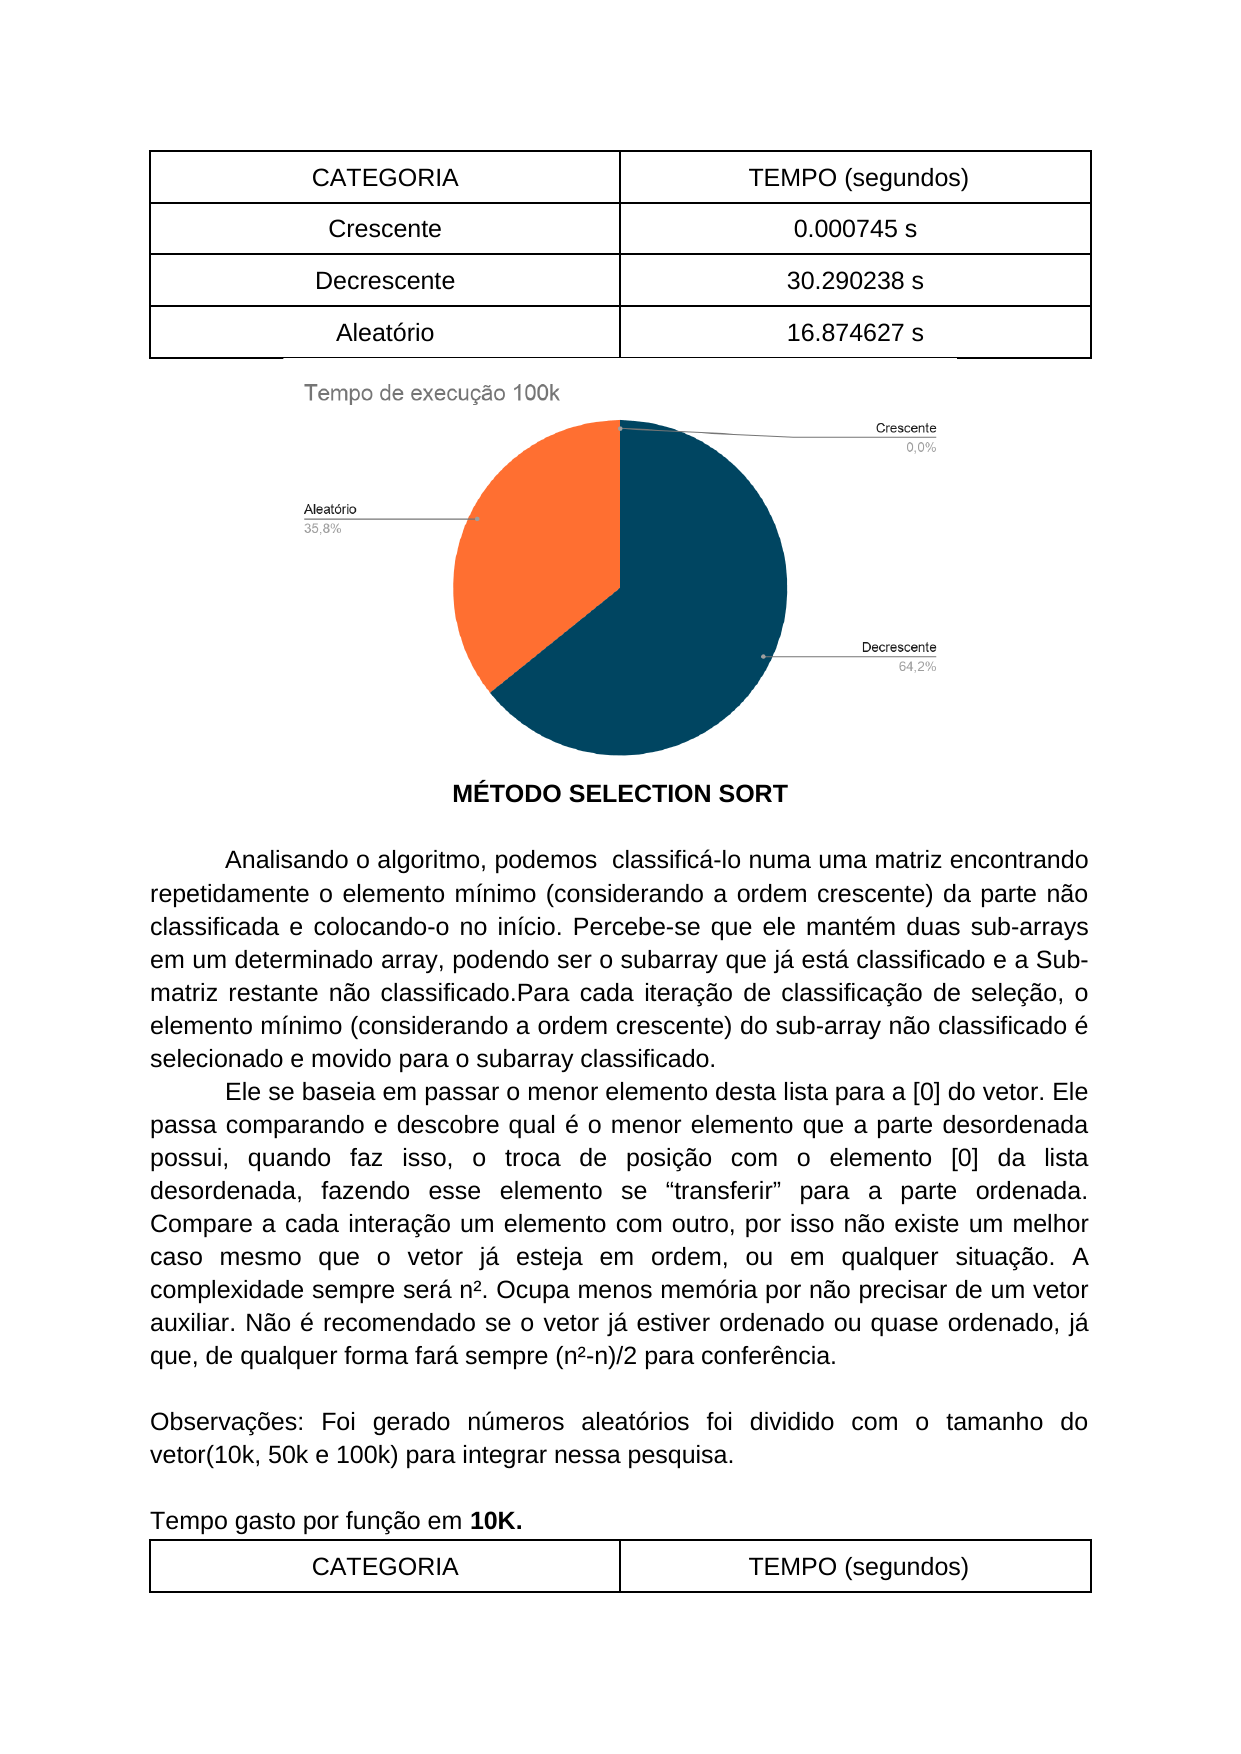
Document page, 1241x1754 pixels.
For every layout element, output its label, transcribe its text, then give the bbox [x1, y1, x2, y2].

text MÉTODO SELECTION SORT [150, 779, 1090, 808]
text Ele se baseia em passar o menor elemento desta lista para a [0] do vetor. Ele passa comparando e descobre qual é o menor elemento que a parte desordenada possui, quando faz isso, o troca de posição com o elemento [0] da lista desordenada, fazendo esse elemento se “transferir” para a parte ordenada. Compare a cada interação um elemento com outro, por isso não existe um melhor caso mesmo que o vetor já esteja em ordem, ou em qualquer situação. A complexidade sempre será n². Ocupa menos memória por não precisar de um vetor auxiliar. Não é recomendado se o vetor já estiver ordenado ou quase ordenado, já que, de qualquer forma fará sempre (n²-n)/2 para conferência. [150, 1077, 1090, 1369]
table_cell 0.000745 s [621, 204, 1090, 253]
table_cell 16.874627 s [621, 307, 1090, 357]
table_header CATEGORIA [151, 152, 619, 202]
table_cell Decrescente [151, 255, 619, 305]
table_header CATEGORIA [151, 1541, 619, 1591]
table_cell Aleatório [151, 307, 619, 357]
picture [283, 358, 957, 776]
table_header TEMPO (segundos) [621, 1541, 1090, 1591]
text Tempo gasto por função em 10K. [150, 1506, 1090, 1535]
text Analisando o algoritmo, podemos classificá-lo numa uma matriz encontrando repetidamente o elemento mínimo (considerando a ordem crescente) da parte não classificada e colocando-o no início. Percebe-se que ele mantém duas sub-arrays em um determinado array, podendo ser o subarray que já está classificado e a Sub-matriz restante não classificado.Para cada iteração de classificação de seleção, o elemento mínimo (considerando a ordem crescente) do sub-array não classificado é selecionado e movido para o subarray classificado. [150, 846, 1090, 1072]
table_cell 30.290238 s [621, 255, 1090, 305]
text Observações: Foi gerado números aleatórios foi dividido com o tamanho do vetor(10k, 50k e 100k) para integrar nessa pesquisa. [150, 1407, 1090, 1469]
table_cell Crescente [151, 204, 619, 253]
table_header TEMPO (segundos) [621, 152, 1090, 202]
